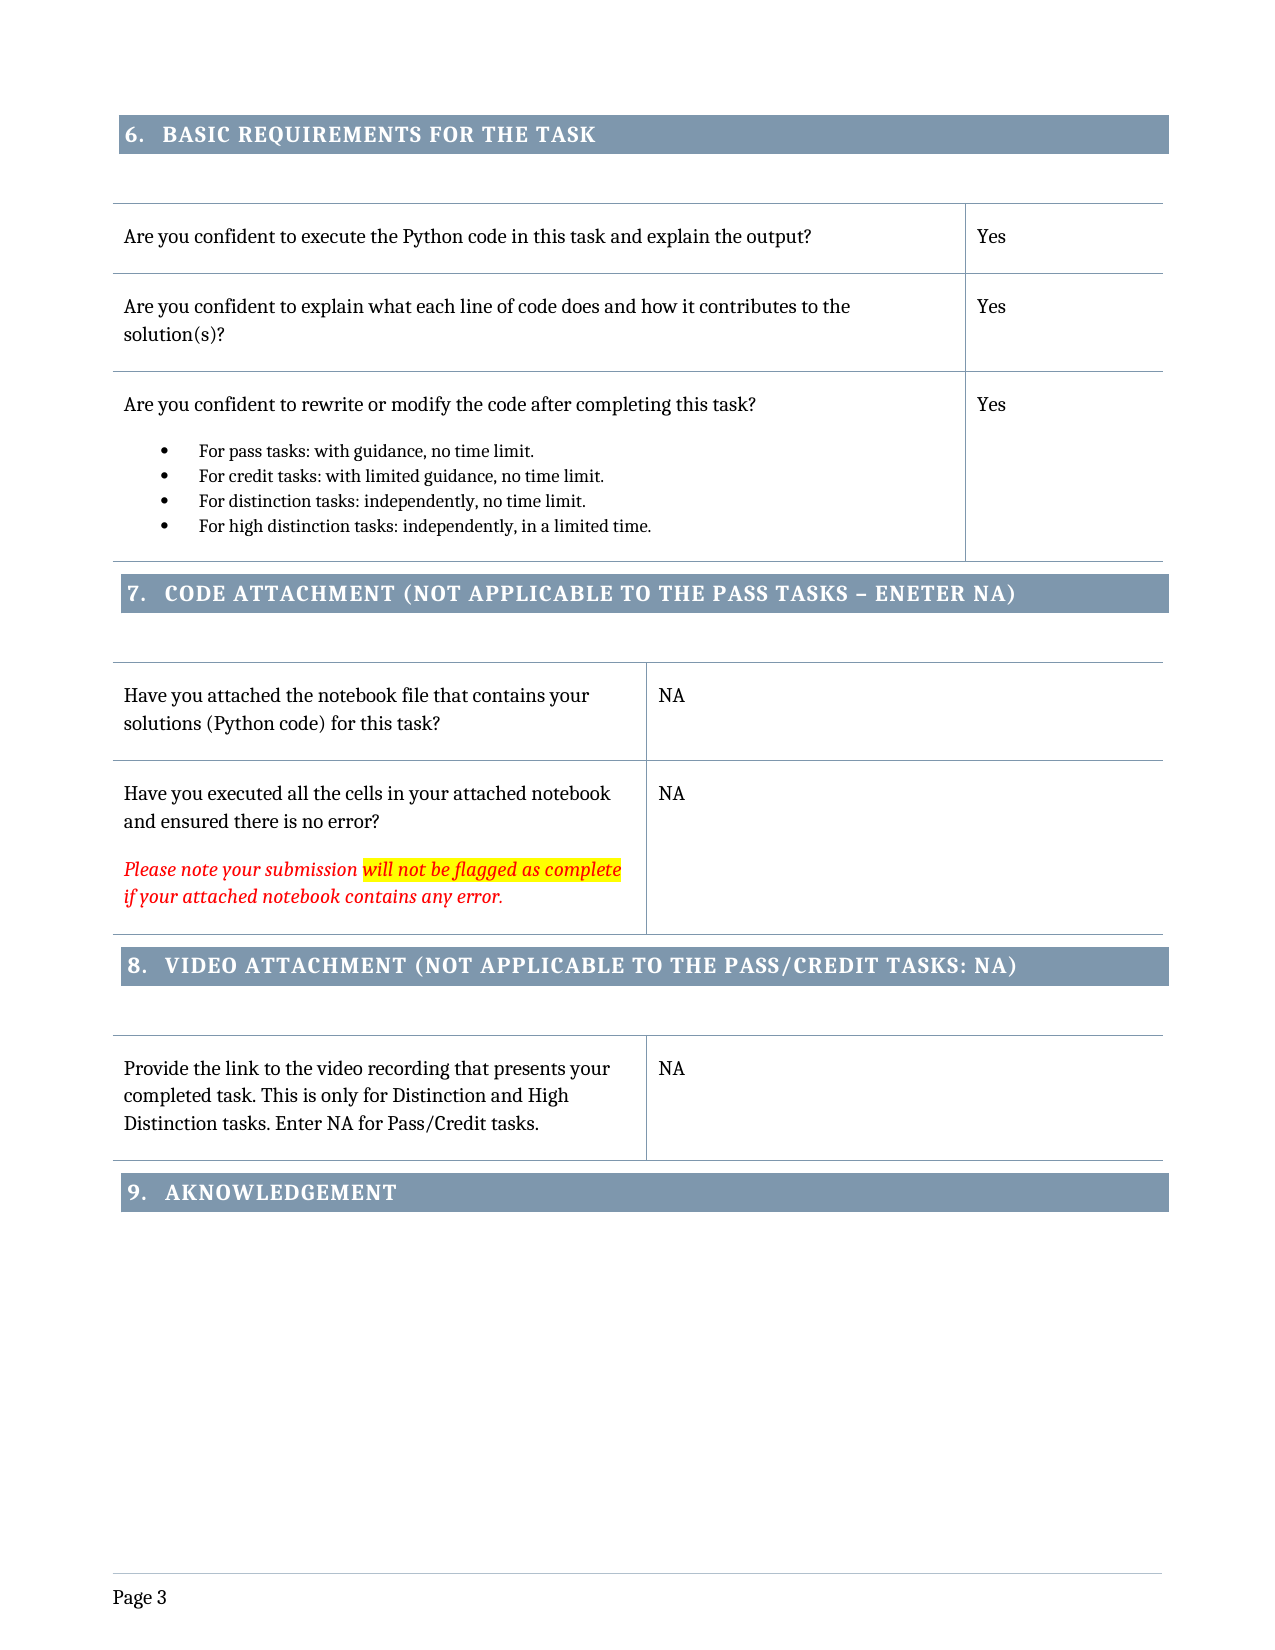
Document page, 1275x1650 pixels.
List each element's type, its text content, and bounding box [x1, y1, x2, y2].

subtitle Basic requirements for the task [125, 121, 1162, 148]
subtitle aknowledgement [128, 1180, 1162, 1206]
table_cell Have you executed all the cells in your attached notebook and ensured there is no error? Please note your submission will not be flagged as complete if your attached notebook contains any error. [113, 761, 646, 933]
table_header Response (Yes/No) [966, 158, 1162, 203]
table_header Item [113, 158, 966, 203]
table_cell Yes [966, 204, 1162, 273]
table_header Response (Yes/no/NA) [647, 617, 1162, 662]
table_cell Yes [966, 372, 1162, 561]
table_header Item [113, 617, 647, 662]
table_header Response (the video link/NA) [647, 990, 1162, 1035]
subtitle Video attachment (not applicable to the Pass/credit tasks: NA) [128, 953, 1162, 980]
table_cell NA [647, 761, 1162, 933]
table_cell Provide the link to the video recording that presents your completed task. This is only for Distinction and High Distinction tasks. Enter NA for Pass/Credit tasks. [113, 1036, 646, 1160]
table_cell NA [647, 663, 1162, 760]
table_cell Are you confident to execute the Python code in this task and explain the output? [113, 204, 965, 273]
table_cell Are you confident to rewrite or modify the code after completing this task? For pass tasks: with guidance, no time limit. For credit tasks: with limited guidance, no time limit. For distinction tasks: independently, no time limit. For high distinction tasks: independently, in a limited time. [113, 372, 965, 561]
table_cell Yes [966, 274, 1162, 371]
subtitle Code attachment (not applicable to the pass tasks – eneter NA) [128, 581, 1162, 607]
table_cell NA [647, 1036, 1162, 1160]
table_header Item [113, 990, 647, 1035]
table_cell Have you attached the notebook file that contains your solutions (Python code) for this task? [113, 663, 646, 760]
table_cell Are you confident to explain what each line of code does and how it contributes to the solution(s)? [113, 274, 965, 371]
